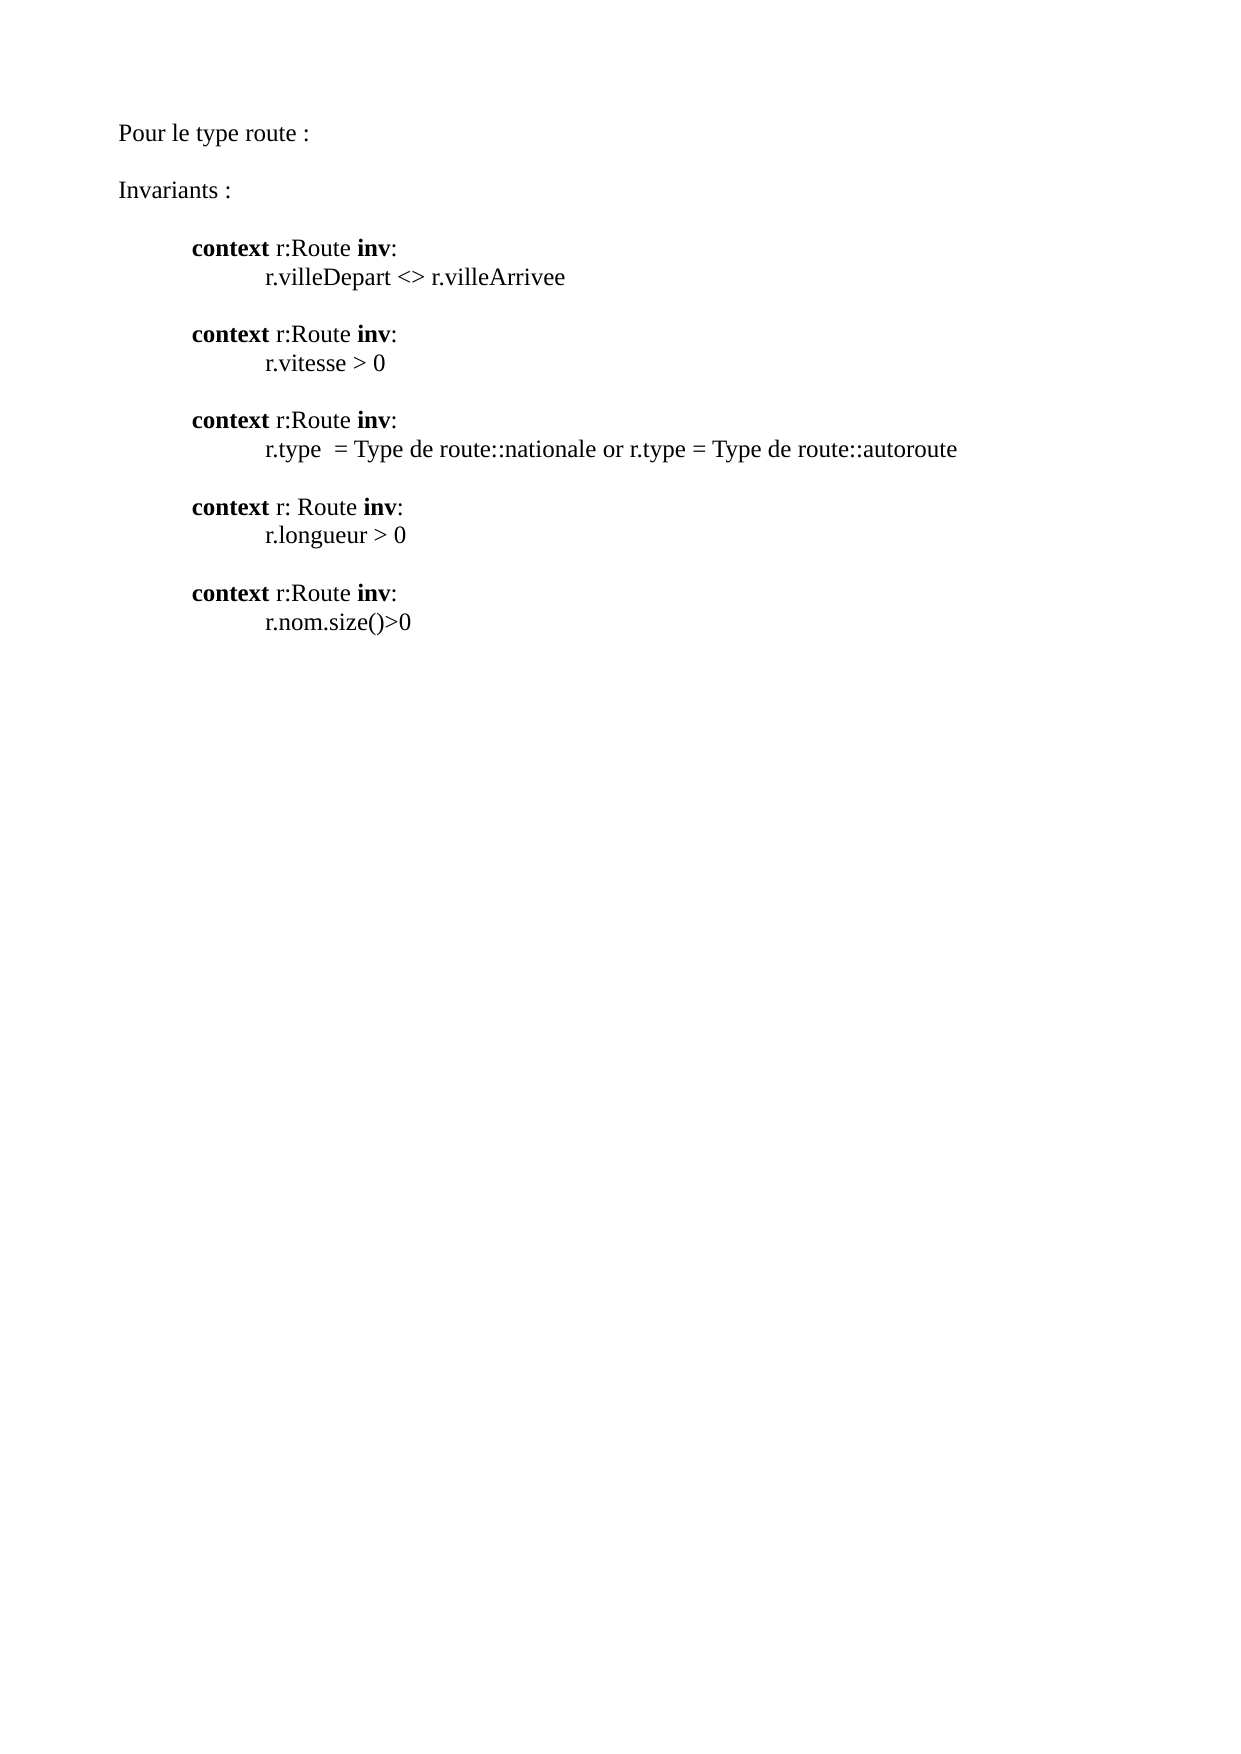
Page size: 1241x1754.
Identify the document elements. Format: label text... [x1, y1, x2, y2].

text context r: Route inv: [118, 492, 1122, 521]
text r.longueur > 0 [118, 521, 1122, 549]
text context r:Route inv: [118, 319, 1122, 348]
text context r:Route inv: [118, 406, 1122, 434]
text context r:Route inv: [118, 233, 1122, 262]
text r.type = Type de route::nationale or r.type = Type de route::autoroute [118, 434, 1122, 463]
text Pour le type route : [118, 118, 1122, 147]
text r.villeDepart <> r.villeArrivee [118, 262, 1122, 291]
text context r:Route inv: [118, 578, 1122, 607]
text r.nom.size()>0 [118, 607, 1122, 636]
text r.vitesse > 0 [118, 348, 1122, 377]
text Invariants : [118, 176, 1122, 204]
